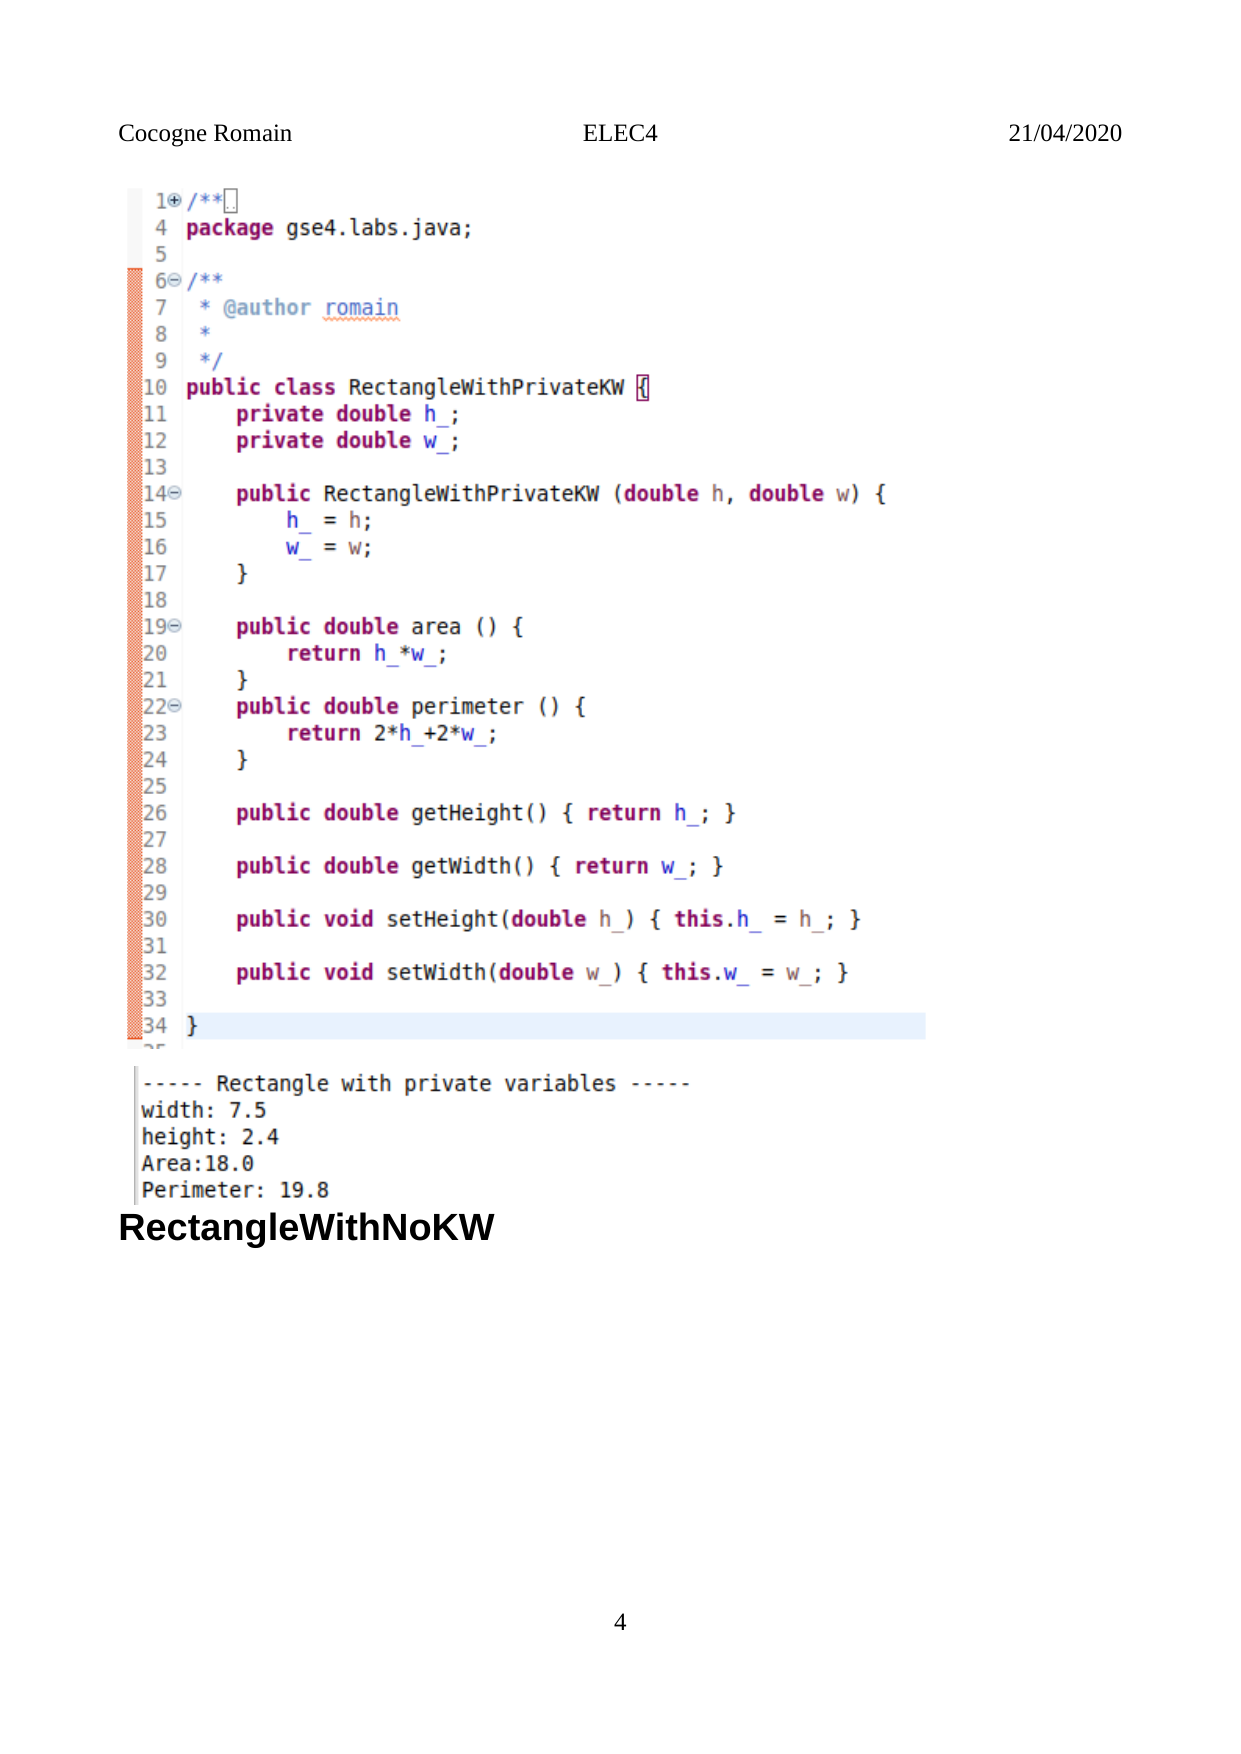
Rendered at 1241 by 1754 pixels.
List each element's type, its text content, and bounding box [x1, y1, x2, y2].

picture [127, 187, 926, 1049]
subtitle RectangleWithNoKW [118, 1092, 1122, 1248]
picture [134, 1066, 728, 1205]
